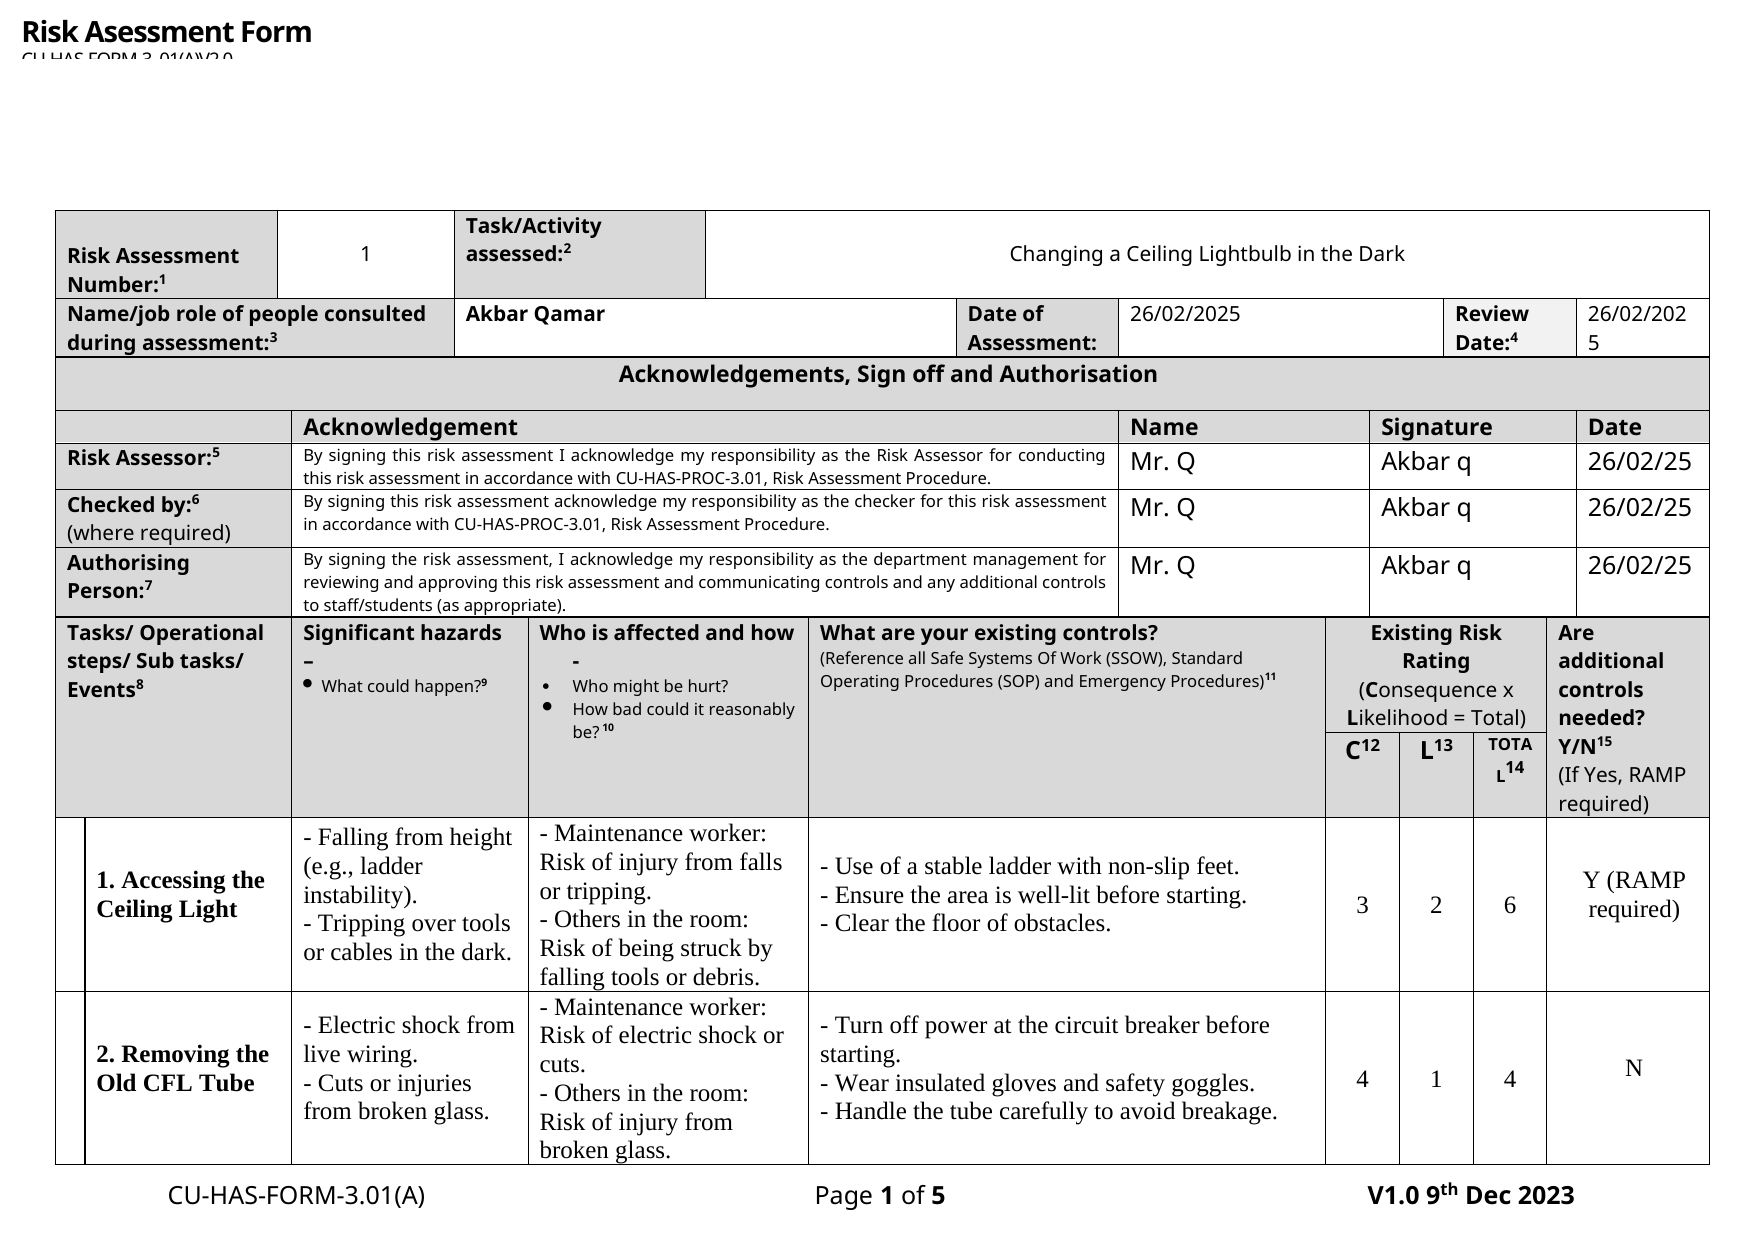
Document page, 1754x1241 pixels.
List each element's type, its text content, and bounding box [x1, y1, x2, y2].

table_cell 26/02/2025 [1119, 299, 1443, 356]
table_cell 3 [1326, 818, 1399, 991]
table_cell Akbar q [1370, 490, 1576, 547]
table_cell 2. Removing the Old CFL Tube [86, 992, 291, 1164]
table_cell Date of Assessment: [957, 299, 1118, 356]
table_cell 26/02/25 [1577, 490, 1709, 547]
table_cell 26/02/25 [1577, 444, 1709, 489]
table_cell - Electric shock from live wiring. - Cuts or injuries from broken glass. [292, 992, 528, 1164]
table_header Who is affected and how - Who might be hurt? How bad could it reasonably be? 10 [529, 618, 808, 817]
table_cell Akbar Qamar [455, 299, 956, 356]
table_cell - Maintenance worker: Risk of electric shock or cuts. - Others in the room: Risk of injury from broken glass. [529, 992, 808, 1164]
table_cell 1. Accessing the Ceiling Light [86, 818, 291, 991]
table_cell Name/job role of people consulted during assessment:3 [56, 299, 454, 356]
table_cell 4 [1326, 992, 1399, 1164]
table_header Risk Assessment Number:1 [56, 211, 277, 298]
table_cell C12 [1326, 733, 1399, 817]
table_cell Signature [1370, 411, 1576, 442]
table_cell - Maintenance worker: Risk of injury from falls or tripping. - Others in the room: Risk of being struck by falling tools or debris. [529, 818, 808, 991]
table_cell 26/02/2025 [1577, 299, 1709, 356]
table_cell 6 [1474, 818, 1546, 991]
table_cell 4 [1474, 992, 1546, 1164]
table_cell N [1547, 992, 1709, 1164]
table_header What are your existing controls? (Reference all Safe Systems Of Work (SSOW), Standard Operating Procedures (SOP) and Emergency Procedures)11 [809, 618, 1325, 817]
table_cell Akbar q [1370, 444, 1576, 489]
table_cell Mr. Q [1119, 444, 1369, 489]
table_header Acknowledgements, Sign off and Authorisation [56, 358, 1709, 410]
table_header Task/Activity assessed:2 [455, 211, 705, 298]
table_header Existing Risk Rating (Consequence x Likelihood = Total) [1326, 618, 1546, 732]
table_header Tasks/ Operational steps/ Sub tasks/ Events8 [56, 618, 291, 817]
table_cell TOTAL14 [1474, 733, 1546, 817]
table_cell [56, 992, 84, 1164]
table_cell Date [1577, 411, 1709, 442]
table_cell By signing this risk assessment I acknowledge my responsibility as the Risk Assessor for conducting this risk assessment in accordance with CU-HAS-PROC-3.01, Risk Assessment Procedure. [292, 444, 1118, 489]
table_cell [56, 411, 291, 442]
table_cell Acknowledgement [292, 411, 1118, 442]
table_cell Akbar q [1370, 548, 1576, 616]
table_cell 2 [1400, 818, 1473, 991]
table_header Are additional controls needed? Y/N15 (If Yes, RAMP required) [1547, 618, 1709, 817]
text CU-HAS-FORM-3..01(A)V2.0 [21, 49, 354, 58]
table_cell Risk Assessor:5 [56, 444, 291, 489]
table_cell Y (RAMP required) [1547, 818, 1709, 991]
table_cell By signing this risk assessment acknowledge my responsibility as the checker for this risk assessment in accordance with CU-HAS-PROC-3.01, Risk Assessment Procedure. [292, 490, 1118, 547]
table_header 1 [278, 211, 454, 298]
table_cell L13 [1400, 733, 1473, 817]
table_cell 26/02/25 [1577, 548, 1709, 616]
table_cell Name [1119, 411, 1369, 442]
table_cell - Turn off power at the circuit breaker before starting. - Wear insulated gloves and safety goggles. - Handle the tube carefully to avoid breakage. [809, 992, 1325, 1164]
table_cell [56, 818, 84, 991]
table_cell Authorising Person:7 [56, 548, 291, 616]
text Risk Asessment Form [21, 15, 354, 49]
table_cell Mr. Q [1119, 490, 1369, 547]
table_cell Mr. Q [1119, 548, 1369, 616]
table_cell Review Date:4 [1444, 299, 1576, 356]
table_header Significant hazards – What could happen?9 [292, 618, 528, 817]
table_header Changing a Ceiling Lightbulb in the Dark [706, 211, 1709, 298]
table_cell - Use of a stable ladder with non-slip feet. - Ensure the area is well-lit before starting. - Clear the floor of obstacles. [809, 818, 1325, 991]
table_cell - Falling from height (e.g., ladder instability). - Tripping over tools or cables in the dark. [292, 818, 528, 991]
table_cell 1 [1400, 992, 1473, 1164]
table_cell By signing the risk assessment, I acknowledge my responsibility as the department management for reviewing and approving this risk assessment and communicating controls and any additional controls to staff/students (as appropriate). [292, 548, 1118, 616]
table_cell Checked by:6 (where required) [56, 490, 291, 547]
